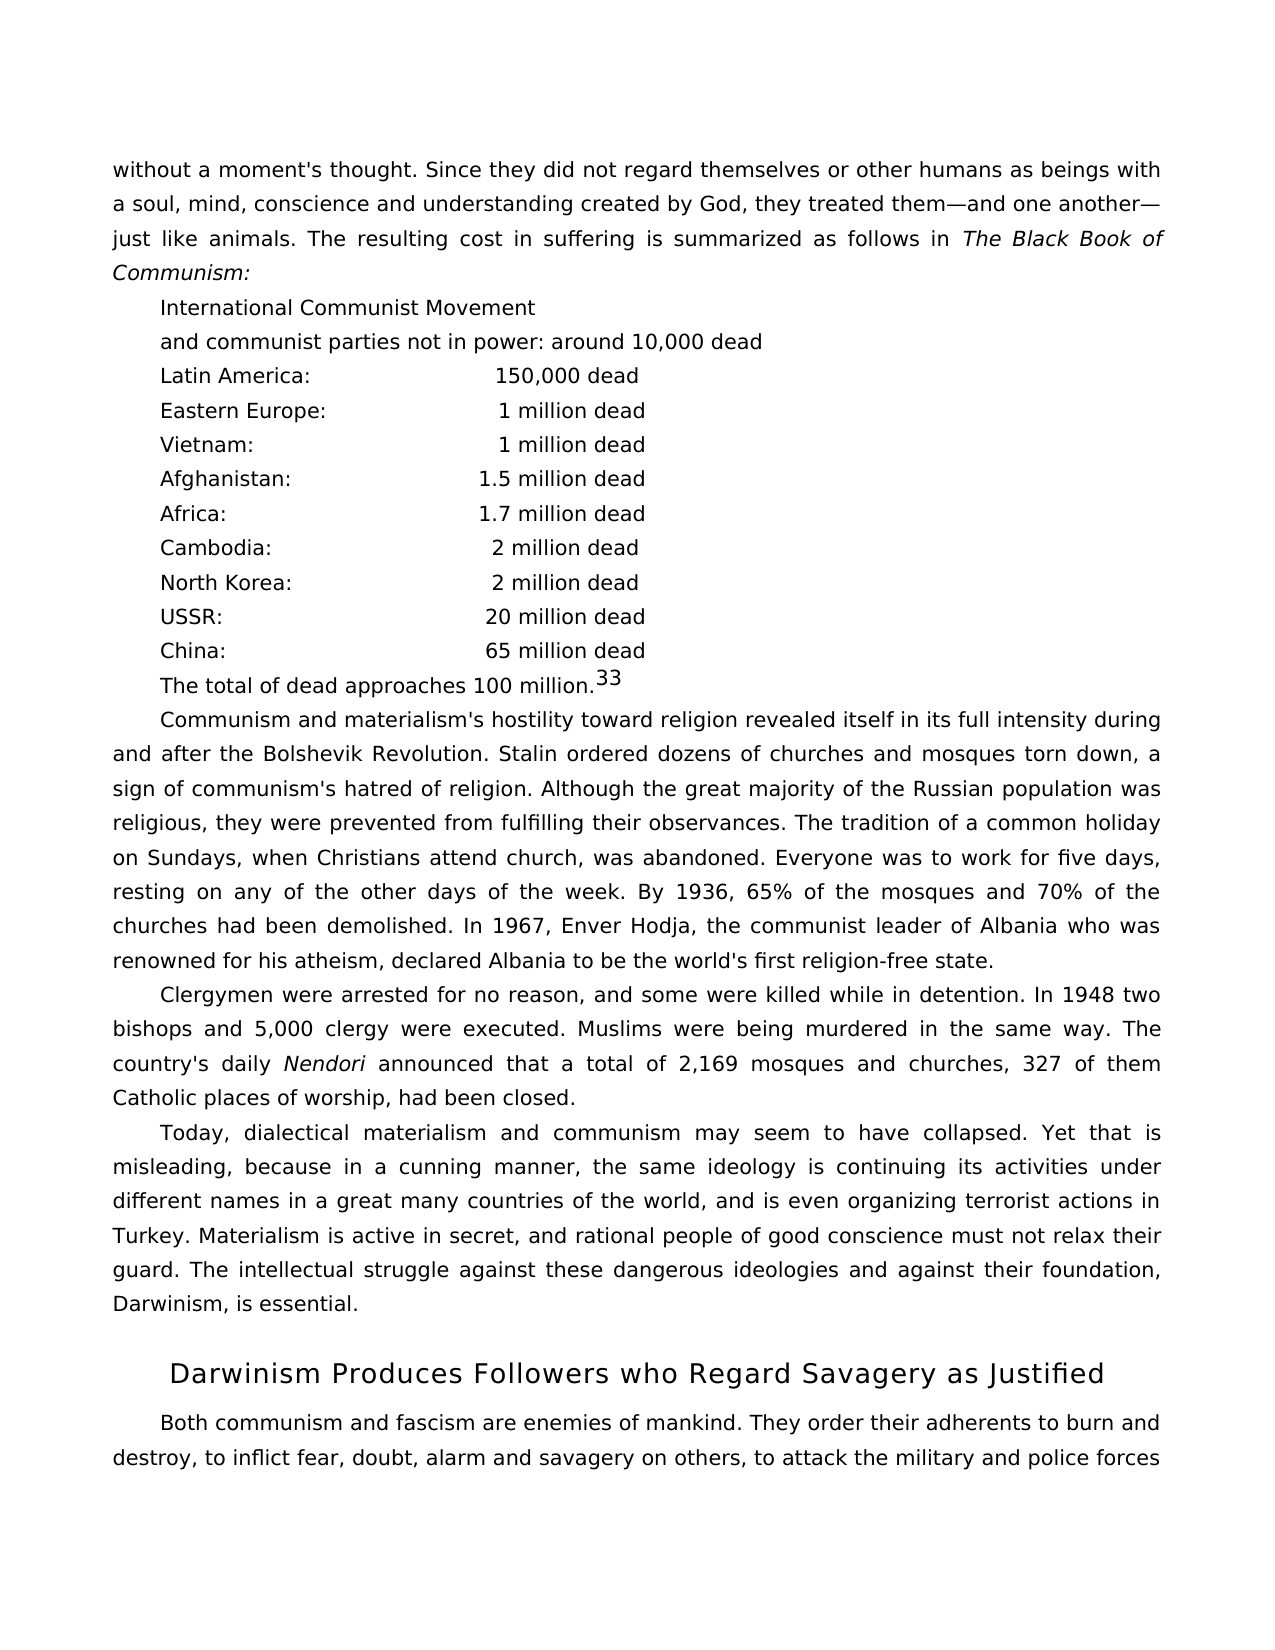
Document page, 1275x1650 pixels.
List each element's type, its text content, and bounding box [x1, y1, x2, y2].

text Today, dialectical materialism and communism may seem to have collapsed. Yet that is misleading, because in a cunning manner, the same ideology is continuing its activities under different names in a great many countries of the world, and is even organizing terrorist actions in Turkey. Materialism is active in secret, and rational people of good conscience must not relax their guard. The intellectual struggle against these dangerous ideologies and against their foundation, Darwinism, is essential. [112, 1112, 1162, 1319]
text Afghanistan: 1.5 million dead [112, 459, 1162, 494]
text Eastern Europe: 1 million dead [112, 391, 1162, 425]
text and communist parties not in power: around 10,000 dead [112, 322, 1162, 356]
text Clergymen were arrested for no reason, and some were killed while in detention. In 1948 two bishops and 5,000 clergy were executed. Muslims were being murdered in the same way. The country's daily Nendori announced that a total of 2,169 mosques and churches, 327 of them Catholic places of worship, had been closed. [112, 975, 1162, 1112]
text Communism and materialism's hostility toward religion revealed itself in its full intensity during and after the Bolshevik Revolution. Stalin ordered dozens of churches and mosques torn down, a sign of communism's hatred of religion. Although the great majority of the Russian population was religious, they were prevented from fulfilling their observances. The tradition of a common holiday on Sundays, when Christians attend church, was abandoned. Everyone was to work for five days, resting on any of the other days of the week. By 1936, 65% of the mosques and 70% of the churches had been demolished. In 1967, Enver Hodja, the communist leader of Albania who was renowned for his atheism, declared Albania to be the world's first religion-free state. [112, 700, 1162, 975]
text North Korea: 2 million dead [112, 562, 1162, 597]
text Both communism and fascism are enemies of mankind. They order their adherents to burn and destroy, to inflict fear, doubt, alarm and savagery on others, to attack the military and police forces [112, 1403, 1162, 1472]
text China: 65 million dead [112, 631, 1162, 666]
text Vietnam: 1 million dead [112, 425, 1162, 459]
text without a moment's thought. Since they did not regard themselves or other humans as beings with a soul, mind, conscience and understanding created by God, they treated them—and one another—just like animals. The resulting cost in suffering is summarized as follows in The Black Book of Communism: [112, 150, 1162, 287]
text The total of dead approaches 100 million.33 [112, 666, 1162, 700]
text USSR: 20 million dead [112, 597, 1162, 631]
text Cambodia: 2 million dead [112, 528, 1162, 562]
text Darwinism Produces Followers who Regard Savagery as Justified [112, 1354, 1162, 1391]
text Africa: 1.7 million dead [112, 494, 1162, 528]
text Latin America: 150,000 dead [112, 356, 1162, 391]
text International Communist Movement [112, 287, 1162, 322]
